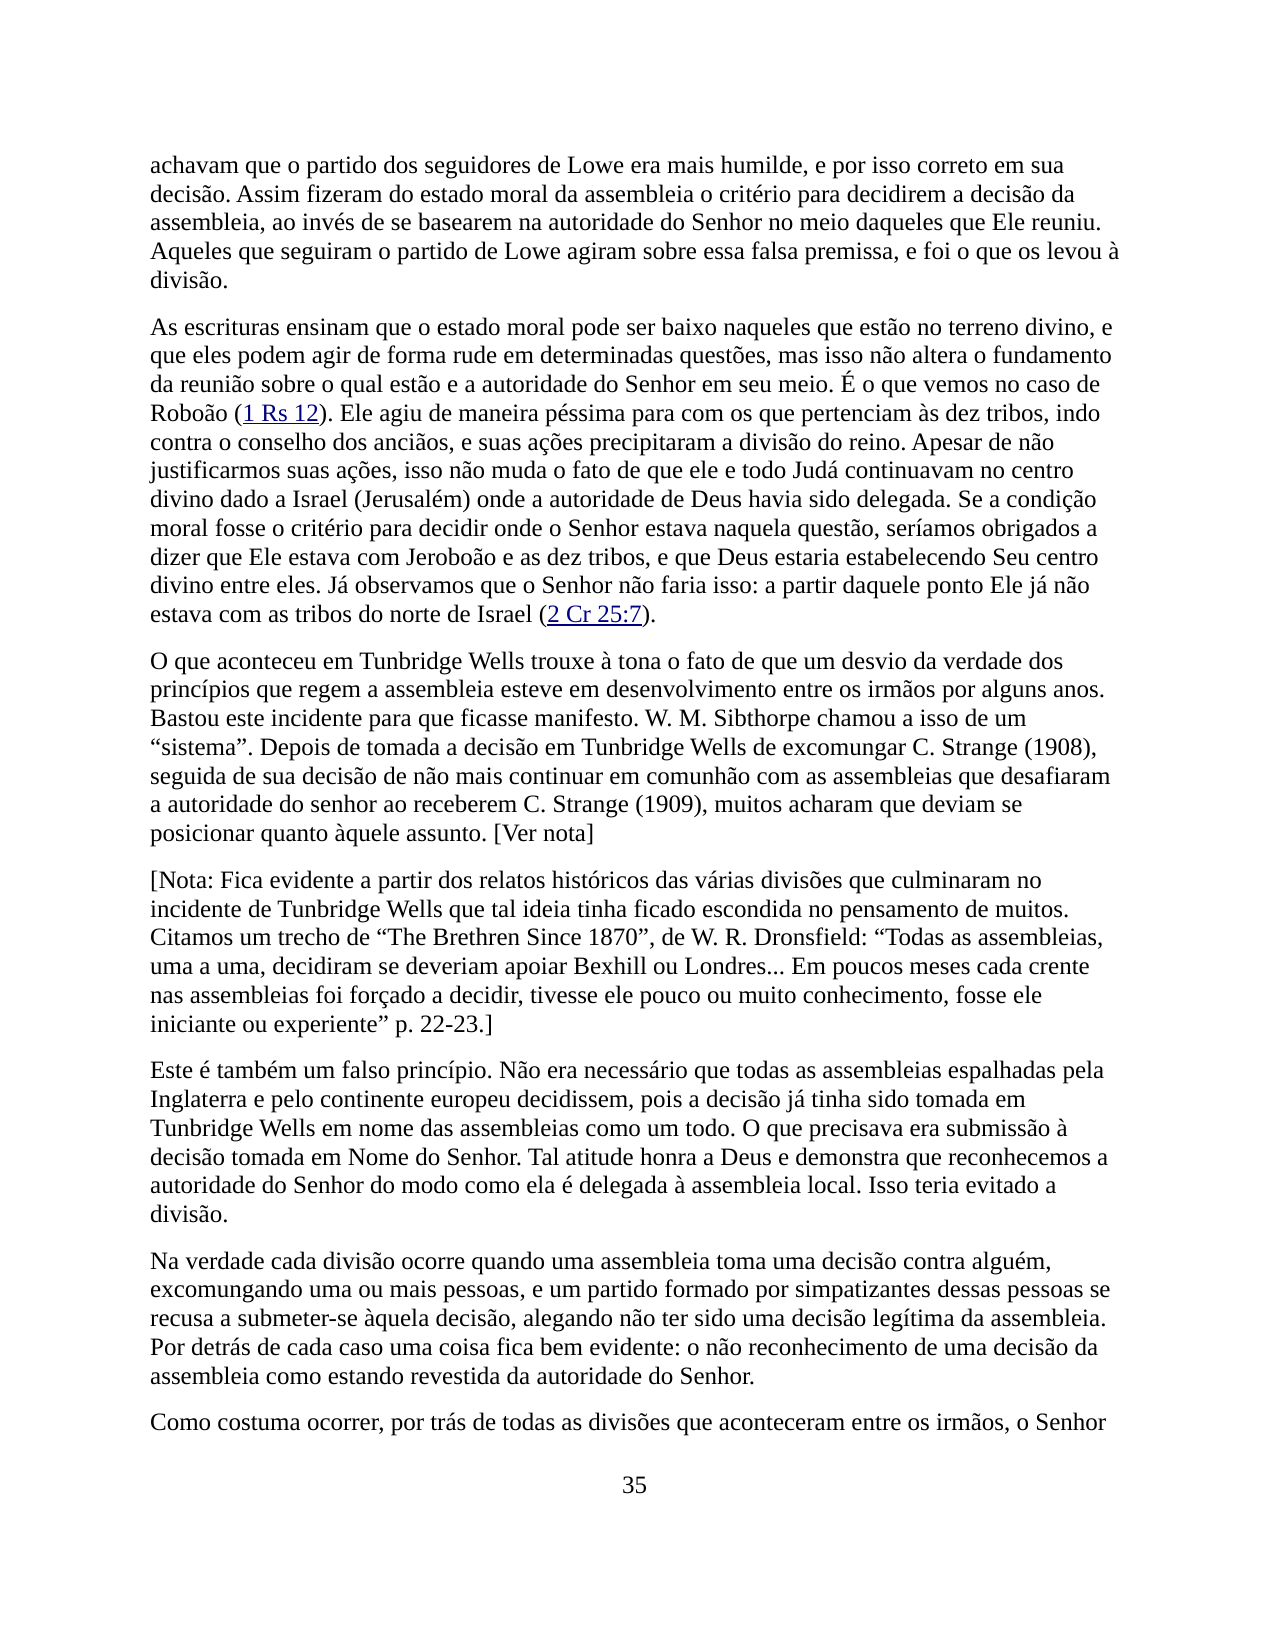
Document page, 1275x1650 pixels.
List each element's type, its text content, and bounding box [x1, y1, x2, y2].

text achavam que o partido dos seguidores de Lowe era mais humilde, e por isso correto em sua decisão. Assim fizeram do estado moral da assembleia o critério para decidirem a decisão da assembleia, ao invés de se basearem na autoridade do Senhor no meio daqueles que Ele reuniu. Aqueles que seguiram o partido de Lowe agiram sobre essa falsa premissa, e foi o que os levou à divisão. [150, 150, 1125, 294]
text O que aconteceu em Tunbridge Wells trouxe à tona o fato de que um desvio da verdade dos princípios que regem a assembleia esteve em desenvolvimento entre os irmãos por alguns anos. Bastou este incidente para que ficasse manifesto. W. M. Sibthorpe chamou a isso de um “sistema”. Depois de tomada a decisão em Tunbridge Wells de excomungar C. Strange (1908), seguida de sua decisão de não mais continuar em comunhão com as assembleias que desafiaram a autoridade do senhor ao receberem C. Strange (1909), muitos acharam que deviam se posicionar quanto àquele assunto. [Ver nota] [150, 646, 1125, 847]
text [Nota: Fica evidente a partir dos relatos históricos das várias divisões que culminaram no incidente de Tunbridge Wells que tal ideia tinha ficado escondida no pensamento de muitos. Citamos um trecho de “The Brethren Since 1870”, de W. R. Dronsfield: “Todas as assembleias, uma a uma, decidiram se deveriam apoiar Bexhill ou Londres... Em poucos meses cada crente nas assembleias foi forçado a decidir, tivesse ele pouco ou muito conhecimento, fosse ele iniciante ou experiente” p. 22-23.] [150, 865, 1125, 1037]
text Como costuma ocorrer, por trás de todas as divisões que aconteceram entre os irmãos, o Senhor [150, 1407, 1125, 1436]
text Na verdade cada divisão ocorre quando uma assembleia toma uma decisão contra alguém, excomungando uma ou mais pessoas, e um partido formado por simpatizantes dessas pessoas se recusa a submeter-se àquela decisão, alegando não ter sido uma decisão legítima da assembleia. Por detrás de cada caso uma coisa fica bem evidente: o não reconhecimento de uma decisão da assembleia como estando revestida da autoridade do Senhor. [150, 1246, 1125, 1389]
text As escrituras ensinam que o estado moral pode ser baixo naqueles que estão no terreno divino, e que eles podem agir de forma rude em determinadas questões, mas isso não altera o fundamento da reunião sobre o qual estão e a autoridade do Senhor em seu meio. É o que vemos no caso de Roboão (1 Rs 12). Ele agiu de maneira péssima para com os que pertenciam às dez tribos, indo contra o conselho dos anciãos, e suas ações precipitaram a divisão do reino. Apesar de não justificarmos suas ações, isso não muda o fato de que ele e todo Judá continuavam no centro divino dado a Israel (Jerusalém) onde a autoridade de Deus havia sido delegada. Se a condição moral fosse o critério para decidir onde o Senhor estava naquela questão, seríamos obrigados a dizer que Ele estava com Jeroboão e as dez tribos, e que Deus estaria estabelecendo Seu centro divino entre eles. Já observamos que o Senhor não faria isso: a partir daquele ponto Ele já não estava com as tribos do norte de Israel (2 Cr 25:7). [150, 312, 1125, 628]
text Este é também um falso princípio. Não era necessário que todas as assembleias espalhadas pela Inglaterra e pelo continente europeu decidissem, pois a decisão já tinha sido tomada em Tunbridge Wells em nome das assembleias como um todo. O que precisava era submissão à decisão tomada em Nome do Senhor. Tal atitude honra a Deus e demonstra que reconhecemos a autoridade do Senhor do modo como ela é delegada à assembleia local. Isso teria evitado a divisão. [150, 1055, 1125, 1228]
